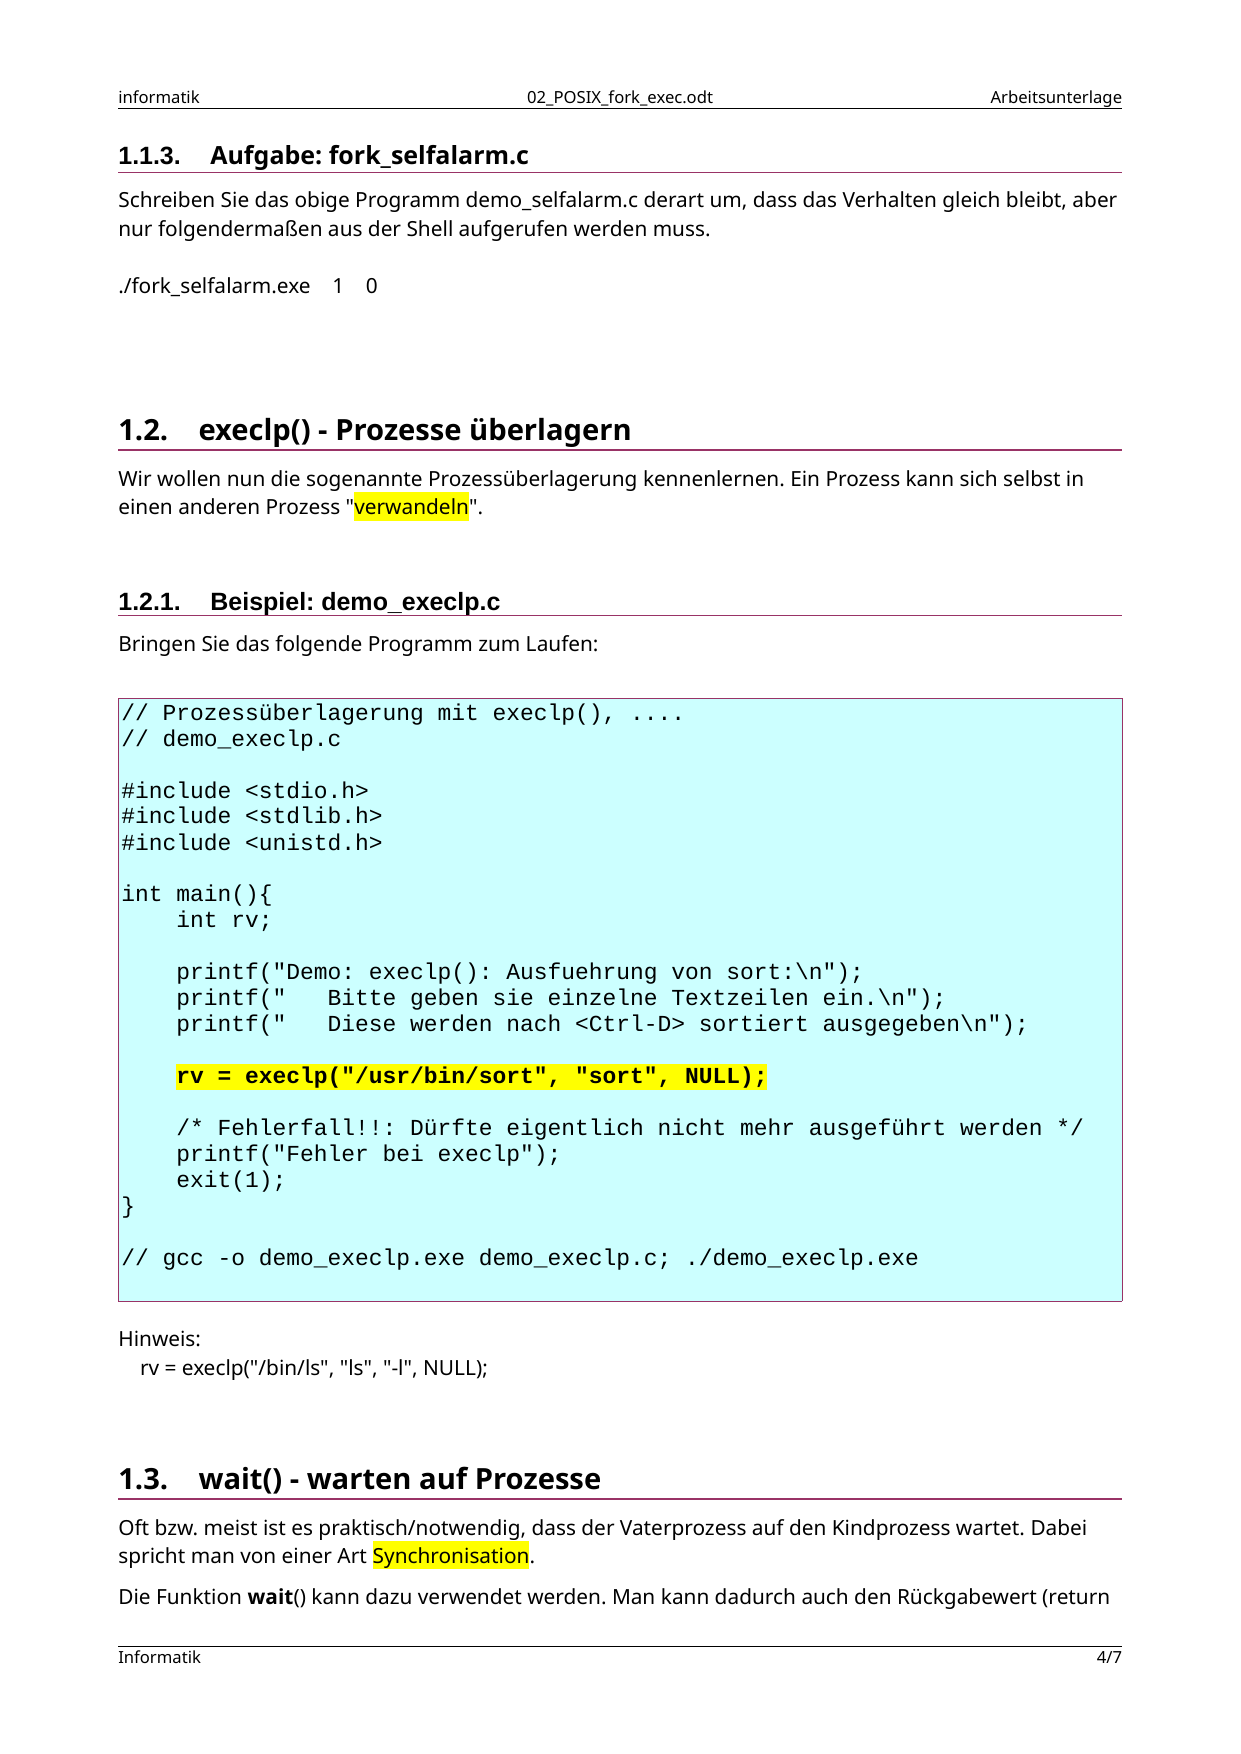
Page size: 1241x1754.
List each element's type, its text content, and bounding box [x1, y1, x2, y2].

text int main(){ int rv; [119, 854, 1122, 957]
text Oft bzw. meist ist es praktisch/notwendig, dass der Vaterprozess auf den Kindprozess wartet. Dabei spricht man von einer Art Synchronisation. [118, 1513, 1122, 1569]
text Schreiben Sie das obige Programm demo_selfalarm.c derart um, dass das Verhalten gleich bleibt, aber nur folgendermaßen aus der Shell aufgerufen werden muss. ./fork_selfalarm.exe 1 0 [118, 186, 1122, 356]
subtitle Beispiel: demo_execlp.c [118, 587, 1122, 615]
text // Prozessüberlagerung mit execlp(), .... // demo_execlp.c #include <stdio.h> [119, 699, 1122, 802]
text Hinweis: rv = execlp("/bin/ls", "ls", "-l", NULL); [118, 1302, 1122, 1410]
subtitle Aufgabe: fork_selfalarm.c [118, 138, 1122, 172]
subtitle wait() - warten auf Prozesse [118, 1458, 1122, 1498]
text Wir wollen nun die sogenannte Prozessüberlagerung kennenlernen. Ein Prozess kann sich selbst in einen anderen Prozess "verwandeln". [118, 464, 1122, 549]
text printf("Demo: execlp(): Ausfuehrung von sort:\n"); printf(" Bitte geben sie einzelne Textzeilen ein.\n"); printf(" Diese werden nach <Ctrl-D> sortiert ausgegeben\n"); rv = execlp("/usr/bin/sort", "sort", NULL); /* Fehlerfall!!: Dürfte eigentlich nicht mehr ausgeführt werden */ printf("Fehler bei execlp"); exit(1); } // gcc -o demo_execlp.exe demo_execlp.c; ./demo_execlp.exe [119, 957, 1122, 1301]
text Die Funktion wait() kann dazu verwendet werden. Man kann dadurch auch den Rückgabewert (return [118, 1582, 1122, 1610]
text #include <stdlib.h> [119, 802, 1122, 828]
subtitle execlp() - Prozesse überlagern [118, 409, 1122, 449]
text Bringen Sie das folgende Programm zum Laufen: [118, 629, 1122, 686]
text #include <unistd.h> [119, 828, 1122, 854]
